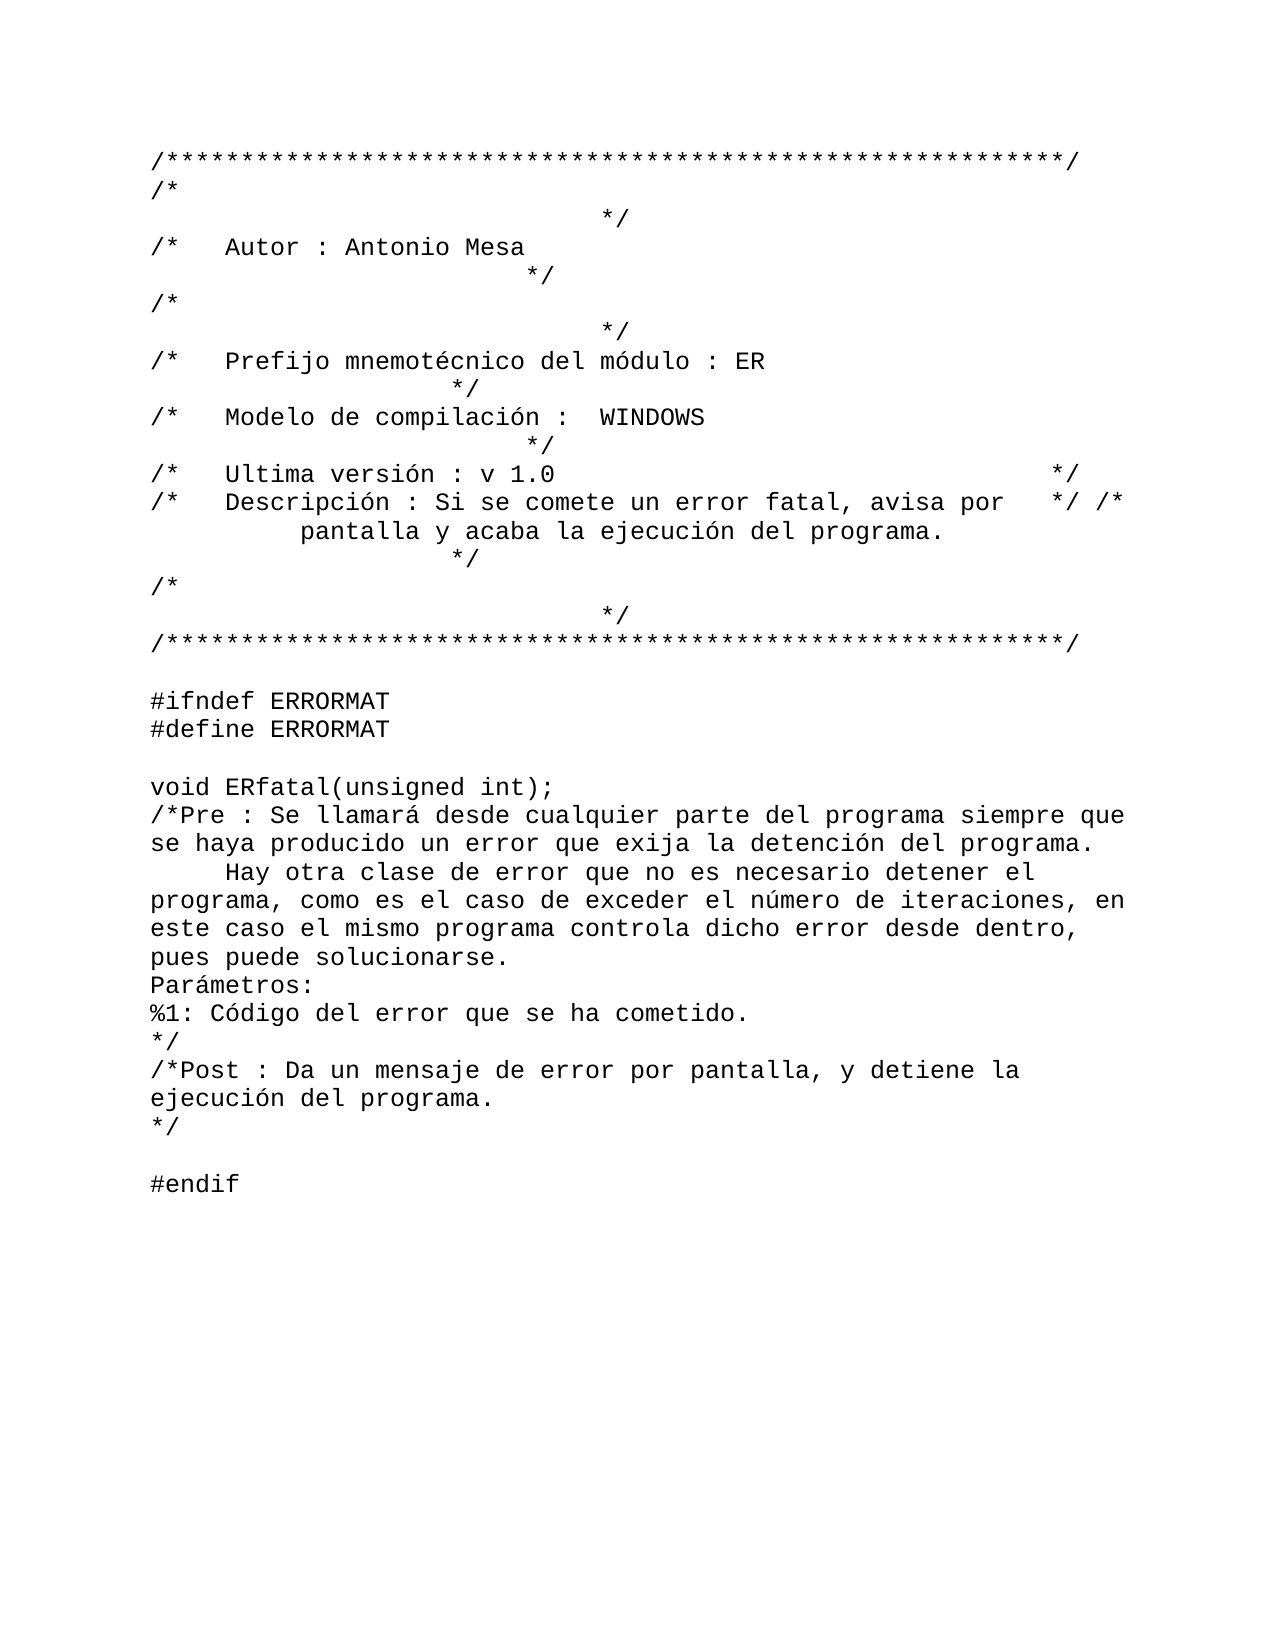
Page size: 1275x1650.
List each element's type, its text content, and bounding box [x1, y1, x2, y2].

text */ [150, 1114, 1125, 1142]
text /* Ultima versión : v 1.0 */ [150, 462, 1125, 490]
text Parámetros: [150, 972, 1125, 1001]
text */ [150, 1029, 1125, 1057]
text #endif [150, 1171, 1125, 1199]
text Hay otra clase de error que no es necesario detener el programa, como es el caso de exceder el número de iteraciones, en este caso el mismo programa controla dicho error desde dentro, pues puede solucionarse. [150, 859, 1125, 972]
text void ERfatal(unsigned int); [150, 774, 1125, 802]
text /* Modelo de compilación : WINDOWS */ [150, 405, 1125, 462]
text /* */ [150, 178, 1125, 235]
text /* Prefijo mnemotécnico del módulo : ER */ [150, 348, 1125, 405]
text /************************************************************/ [150, 632, 1125, 660]
text /* Descripción : Si se comete un error fatal, avisa por */ /* pantalla y acaba la ejecución del programa. */ [150, 490, 1125, 575]
text #define ERRORMAT [150, 717, 1125, 745]
text /* */ [150, 575, 1125, 632]
text /*Pre : Se llamará desde cualquier parte del programa siempre que se haya producido un error que exija la detención del programa. [150, 802, 1125, 859]
text #ifndef ERRORMAT [150, 689, 1125, 717]
text %1: Código del error que se ha cometido. [150, 1001, 1125, 1029]
text /************************************************************/ [150, 150, 1125, 178]
text /* Autor : Antonio Mesa */ [150, 235, 1125, 292]
text /*Post : Da un mensaje de error por pantalla, y detiene la ejecución del programa. [150, 1057, 1125, 1114]
text /* */ [150, 292, 1125, 348]
